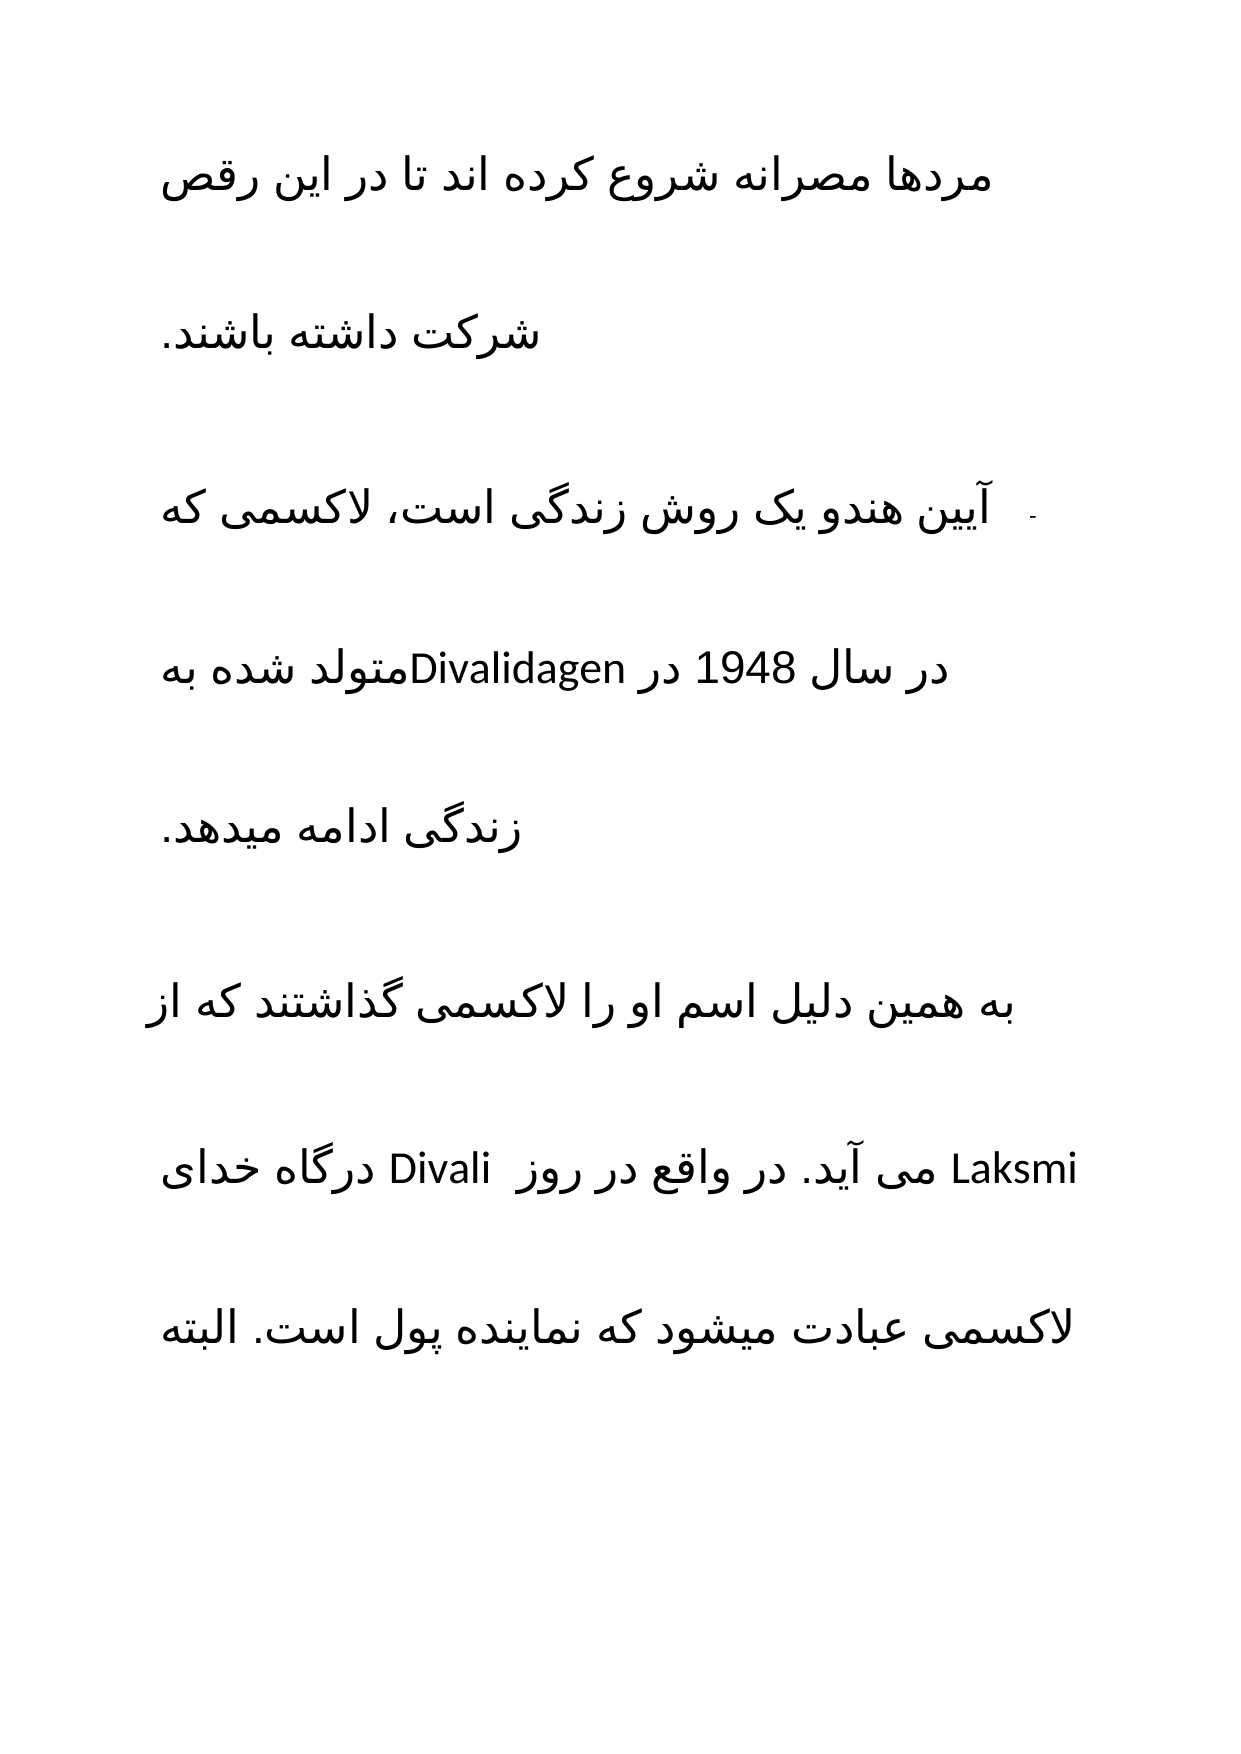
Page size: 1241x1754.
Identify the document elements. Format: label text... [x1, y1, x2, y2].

list آیین هندو یک روش زندگی است، لاکسمی که در سال 1948 در Divalidagenمتولد شده به زندگی ادامه میدهد. [148, 481, 1048, 853]
text در جشن همه شاد خواهند بود. برای عروس جشن زردچوبه برگزار میشود، که یک رنگ آمیزی بدن است و بعنوان کاری برای تمیز شدن بدن انجام میشود. و باید سنگیت برقصند، رقصی که فقط برای زنها است.لاکسمی میگوید البته بنام برابری مردها مصرانه شروع کرده اند تا در این رقص شرکت داشته باشند. [148, 148, 1093, 358]
text به همین دلیل اسم او را لاکسمی گذاشتند که از Laksmi می آید. در واقع در روز Divali درگاه خدای لاکسمی عبادت میشود که نماینده پول است. البته ابتدا بر درگاه Ganesha عبادت میشود که پسر شیوا است. [148, 975, 1093, 1353]
